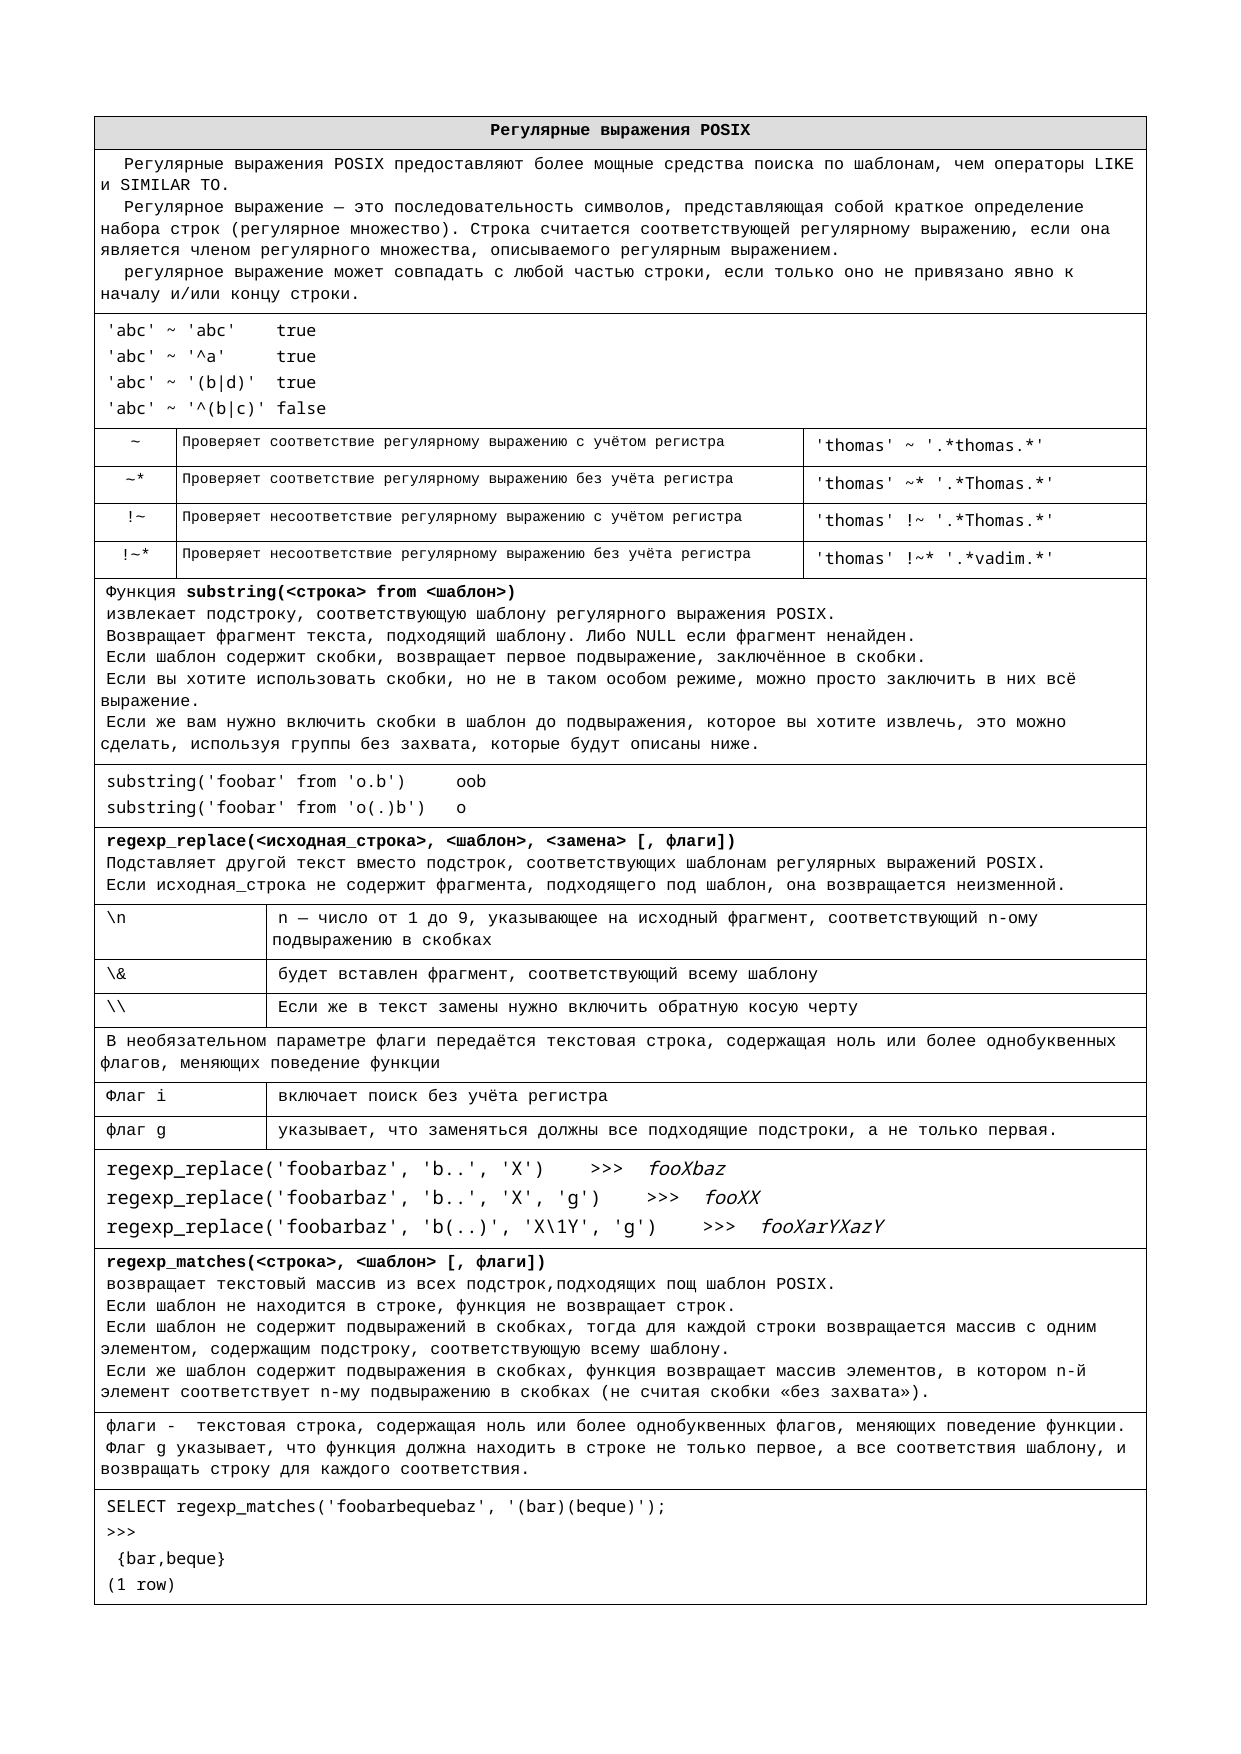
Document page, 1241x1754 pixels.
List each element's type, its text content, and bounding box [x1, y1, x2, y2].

table_cell SELECT regexp_matches('foobarbequebaz', '(bar)(beque)'); >>> {bar,beque} (1 row) [95, 1490, 1146, 1604]
table_cell включает поиск без учёта регистра [267, 1083, 1146, 1116]
table_cell В необязательном параметре флаги передаётся текстовая строка, содержащая ноль или более однобуквенных флагов, меняющих поведение функции [95, 1028, 1146, 1082]
table_cell 'thomas' ~* '.*Thomas.*' [804, 467, 1146, 503]
table_cell !~* [95, 542, 176, 578]
table_cell 'thomas' ~ '.*thomas.*' [804, 429, 1146, 466]
table_cell !~ [95, 504, 176, 541]
table_cell Проверяет соответствие регулярному выражению с учётом регистра [177, 429, 803, 466]
table_cell Флаг i [95, 1083, 266, 1116]
table_cell Если же в текст замены нужно включить обратную косую черту [267, 994, 1146, 1027]
table_cell Проверяет соответствие регулярному выражению без учёта регистра [177, 467, 803, 503]
table_cell флаг g [95, 1117, 266, 1149]
table_cell n — число от 1 до 9, указывающее на исходный фрагмент, соответствующий n-ому подвыражению в скобках [267, 905, 1146, 959]
table_cell Регулярные выражения POSIX предоставляют более мощные средства поиска по шаблонам, чем операторы LIKE и SIMILAR TO. Регулярное выражение — это последовательность символов, представляющая собой краткое определение набора строк (регулярное множество). Строка считается соответствующей регулярному выражению, если она является членом регулярного множества, описываемого регулярным выражением. регулярное выражение может совпадать с любой частью строки, если только оно не привязано явно к началу и/или концу строки. [95, 150, 1146, 313]
table_cell regexp_replace('foobarbaz', 'b..', 'X') >>> fooXbaz regexp_replace('foobarbaz', 'b..', 'X', 'g') >>> fooXX regexp_replace('foobarbaz', 'b(..)', 'X\1Y', 'g') >>> fooXarYXazY [95, 1150, 1146, 1248]
table_cell substring('foobar' from 'o.b') oob substring('foobar' from 'o(.)b') o [95, 765, 1146, 827]
table_cell regexp_replace(<исходная_строка>, <шаблон>, <замена> [, флаги]) Подставляет другой текст вместо подстрок, соответствующих шаблонам регулярных выражений POSIX. Если исходная_строка не содержит фрагмента, подходящего под шаблон, она возвращается неизменной. [95, 828, 1146, 904]
table_cell ~ [95, 429, 176, 466]
table_cell \\ [95, 994, 266, 1027]
table_cell \& [95, 960, 266, 993]
table_cell \n [95, 905, 266, 959]
table_cell указывает, что заменяться должны все подходящие подстроки, а не только первая. [267, 1117, 1146, 1149]
table_cell 'abc' ~ 'abc' true 'abc' ~ '^a' true 'abc' ~ '(b|d)' true 'abc' ~ '^(b|c)' false [95, 314, 1146, 428]
table_cell Проверяет несоответствие регулярному выражению с учётом регистра [177, 504, 803, 541]
table_cell regexp_matches(<строка>, <шаблон> [, флаги]) возвращает текстовый массив из всех подстрок,подходящих пощ шаблон POSIX. Если шаблон не находится в строке, функция не возвращает строк. Если шаблон не содержит подвыражений в скобках, тогда для каждой строки возвращается массив с одним элементом, содержащим подстроку, соответствующую всему шаблону. Если же шаблон содержит подвыражения в скобках, функция возвращает массив элементов, в котором n-й элемент соответствует n-му подвыражению в скобках (не считая скобки «без захвата»). [95, 1249, 1146, 1412]
table_header Регулярные выражения POSIX [95, 117, 1146, 149]
table_cell 'thomas' !~ '.*Thomas.*' [804, 504, 1146, 541]
table_cell флаги - текстовая строка, содержащая ноль или более однобуквенных флагов, меняющих поведение функции. Флаг g указывает, что функция должна находить в строке не только первое, а все соответствия шаблону, и возвращать строку для каждого соответствия. [95, 1413, 1146, 1489]
table_cell Проверяет несоответствие регулярному выражению без учёта регистра [177, 542, 803, 578]
table_cell будет вставлен фрагмент, соответствующий всему шаблону [267, 960, 1146, 993]
table_cell 'thomas' !~* '.*vadim.*' [804, 542, 1146, 578]
table_cell ~* [95, 467, 176, 503]
table_cell Функция substring(<строка> from <шаблон>) извлекает подстроку, соответствующую шаблону регулярного выражения POSIX. Возвращает фрагмент текста, подходящий шаблону. Либо NULL если фрагмент ненайден. Если шаблон содержит скобки, возвращает первое подвыражение, заключённое в скобки. Если вы хотите использовать скобки, но не в таком особом режиме, можно просто заключить в них всё выражение. Если же вам нужно включить скобки в шаблон до подвыражения, которое вы хотите извлечь, это можно сделать, используя группы без захвата, которые будут описаны ниже. [95, 579, 1146, 763]
